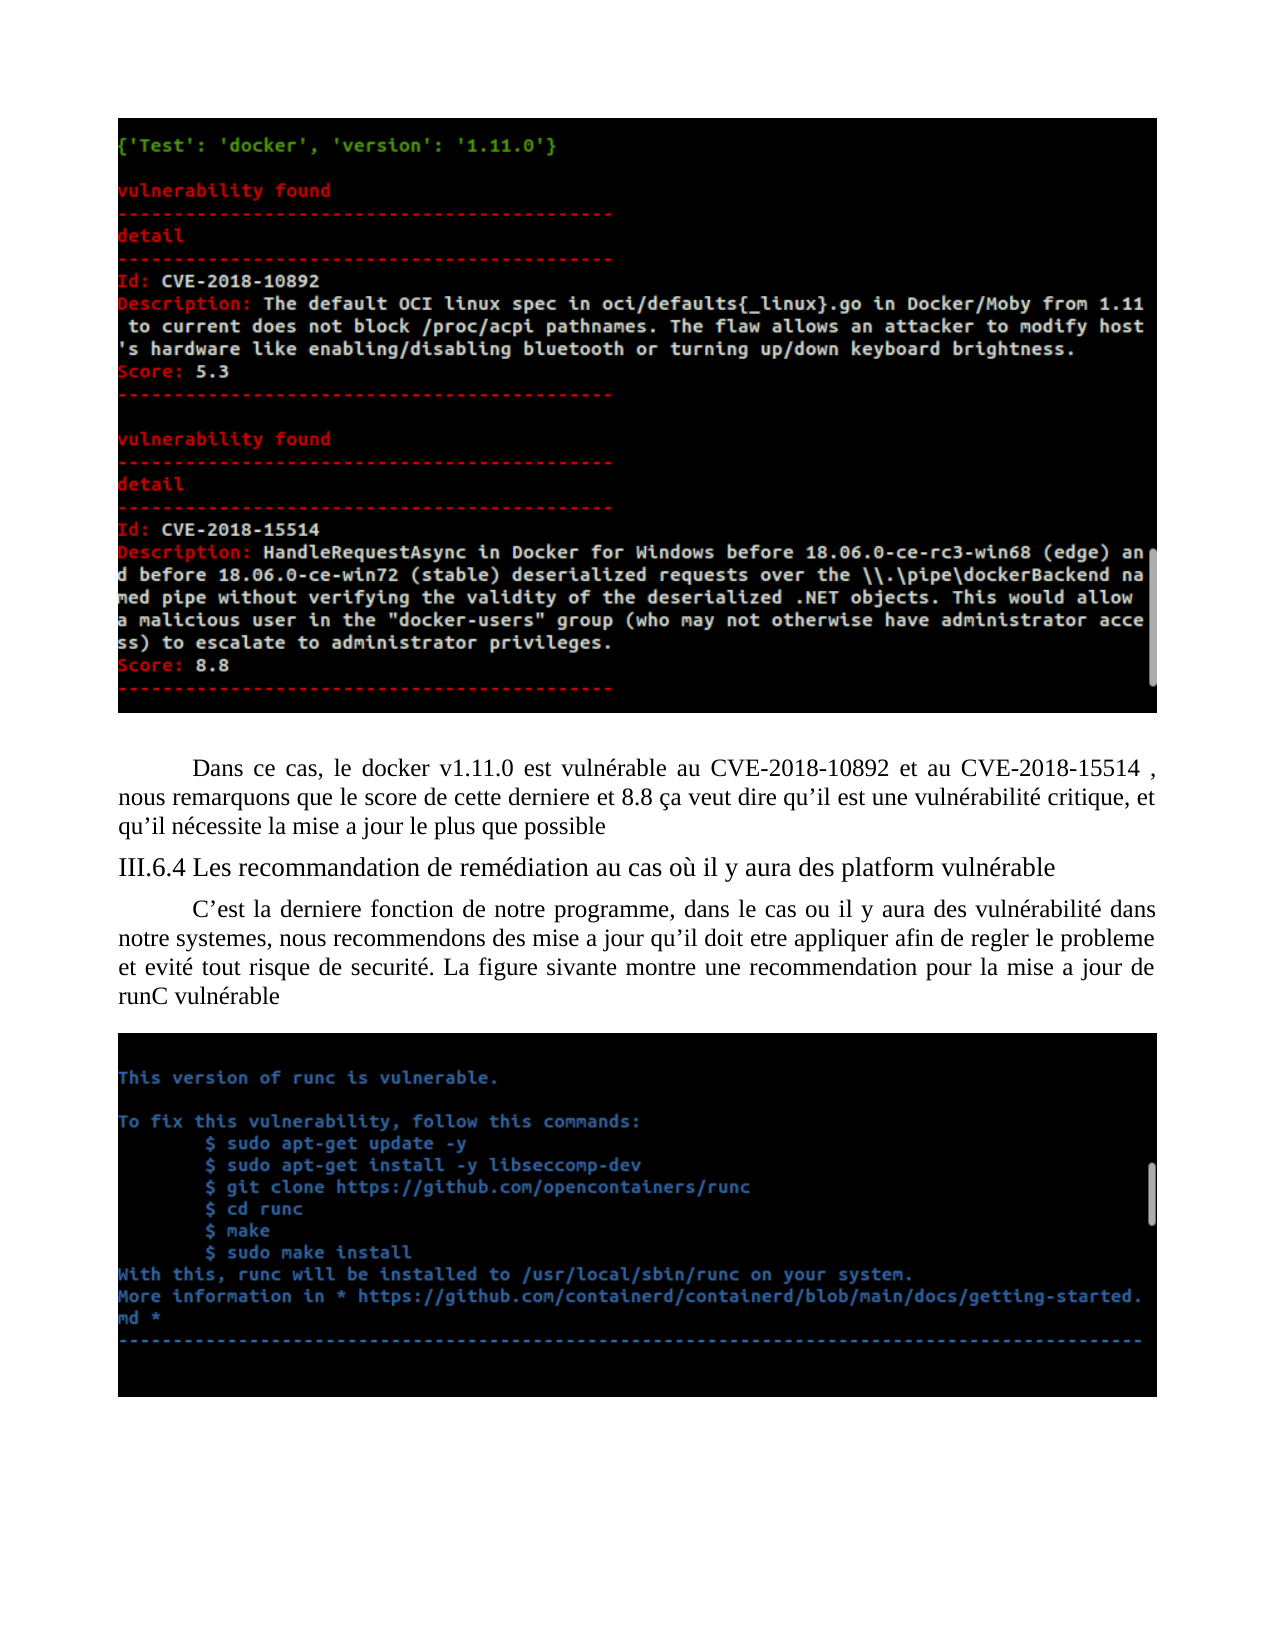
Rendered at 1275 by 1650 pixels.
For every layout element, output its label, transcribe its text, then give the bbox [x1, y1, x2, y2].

text III.6.4 Les recommandation de remédiation au cas où il y aura des platform vulnérable [118, 851, 1157, 883]
picture [118, 1033, 1157, 1397]
text Dans ce cas, le docker v1.11.0 est vulnérable au CVE-2018-10892 et au CVE-2018-15514 , nous remarquons que le score de cette derniere et 8.8 ça veut dire qu’il est une vulnérabilité critique, et qu’il nécessite la mise a jour le plus que possible [118, 753, 1157, 839]
text C’est la derniere fonction de notre programme, dans le cas ou il y aura des vulnérabilité dans notre systemes, nous recommendons des mise a jour qu’il doit etre appliquer afin de regler le probleme et evité tout risque de securité. La figure sivante montre une recommendation pour la mise a jour de runC vulnérable [118, 894, 1157, 1009]
picture [118, 118, 1157, 713]
